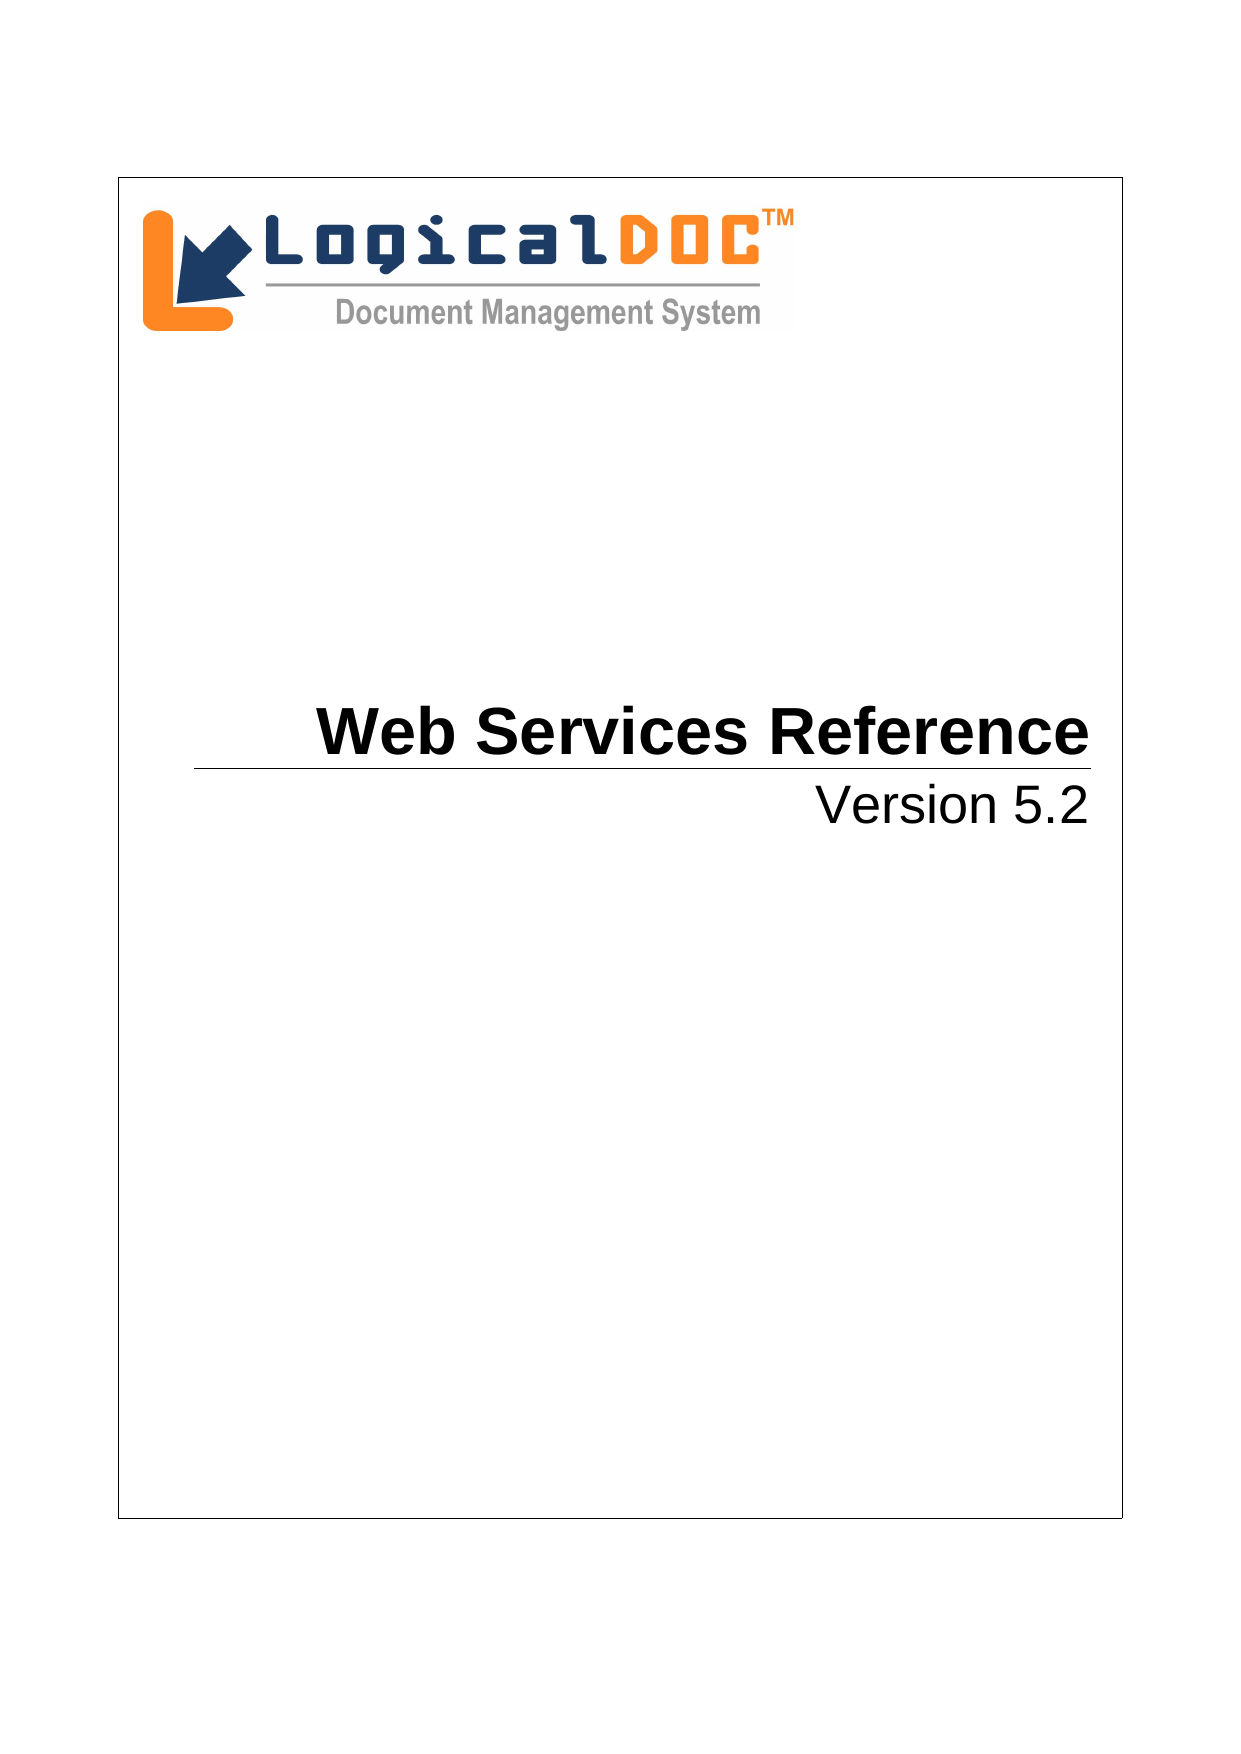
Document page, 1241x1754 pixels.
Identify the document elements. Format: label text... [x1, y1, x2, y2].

text Version 5.2 [122, 774, 1089, 835]
title Web Services Reference [194, 694, 1091, 768]
picture [143, 202, 797, 331]
